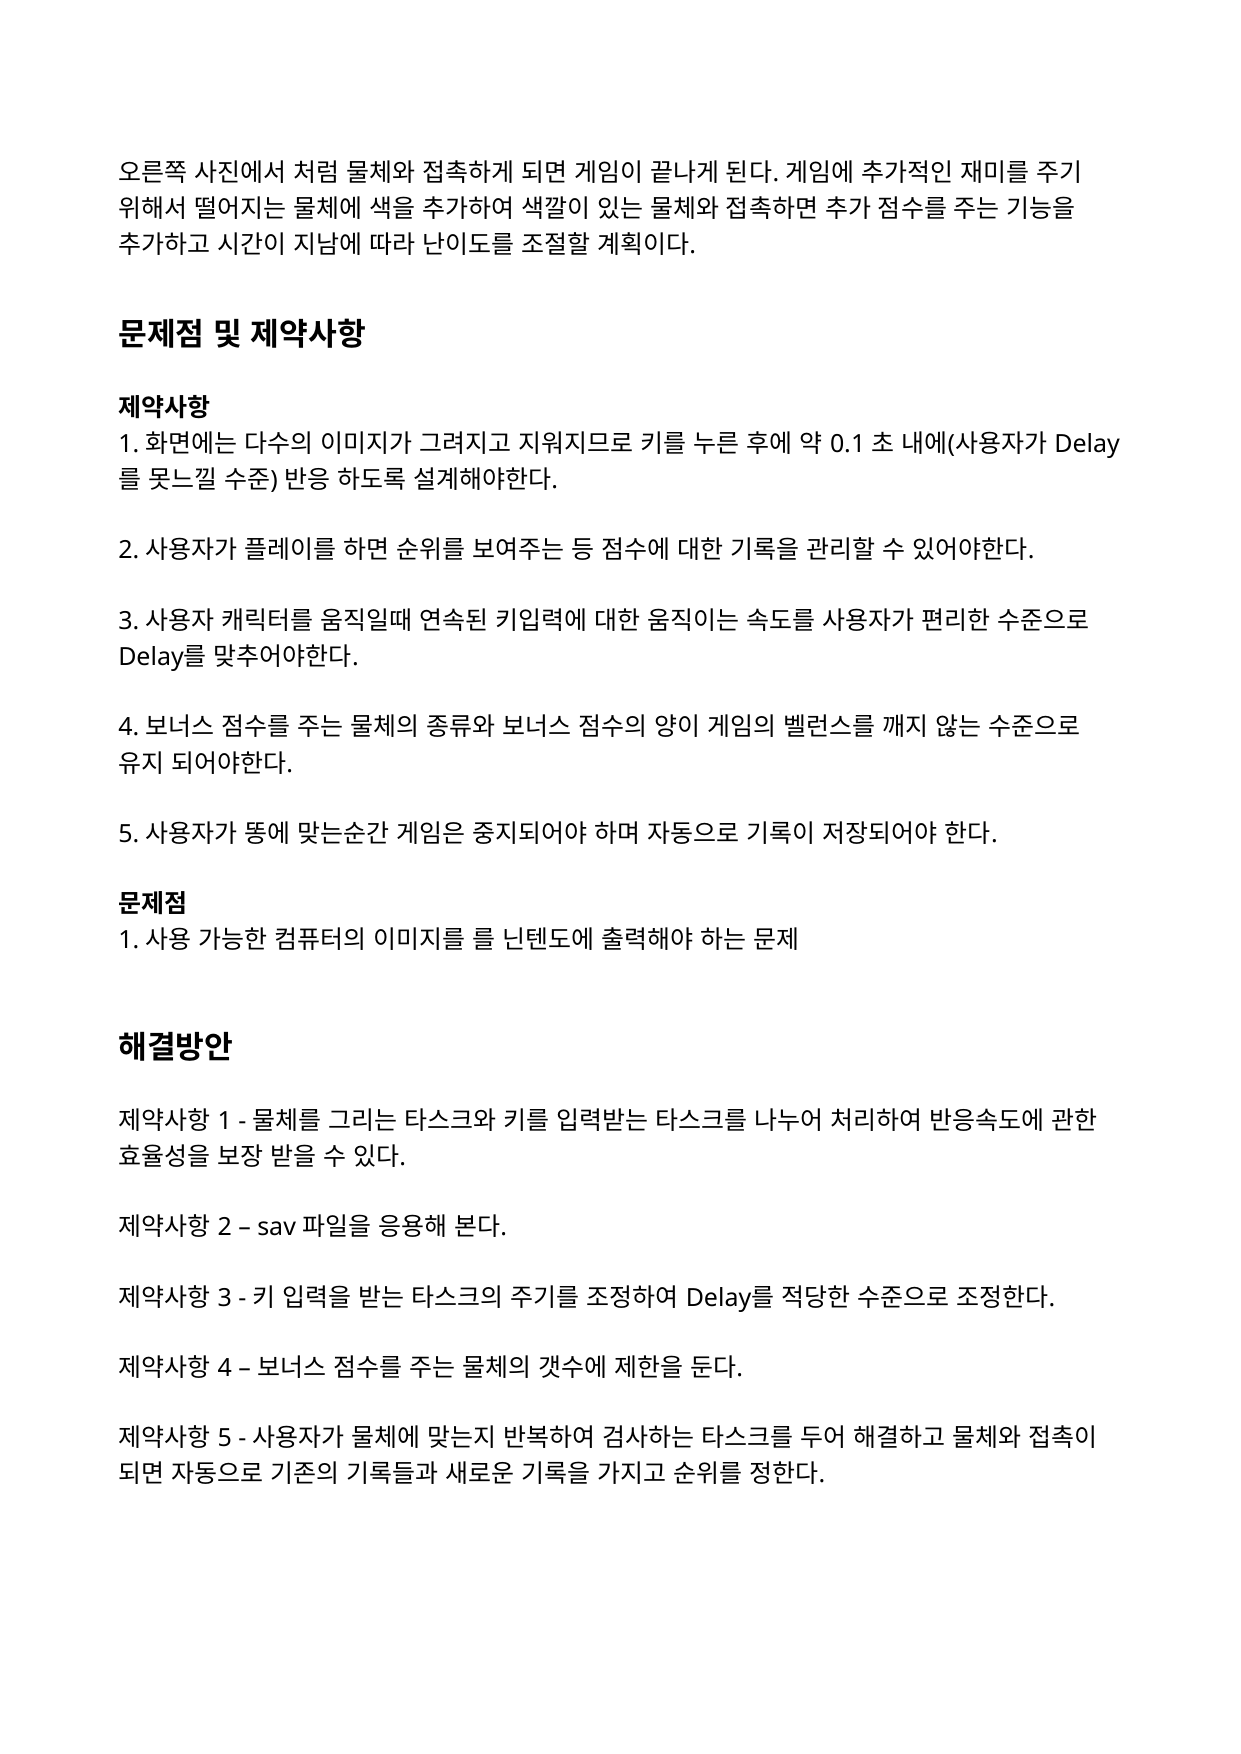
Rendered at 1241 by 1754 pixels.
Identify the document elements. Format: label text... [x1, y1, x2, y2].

text 3. 사용자 캐릭터를 움직일때 연속된 키입력에 대한 움직이는 속도를 사용자가 편리한 수준으로 Delay를 맞추어야한다. [118, 600, 1122, 673]
text 제약사항 [118, 387, 1122, 423]
text 제약사항 3 - 키 입력을 받는 타스크의 주기를 조정하여 Delay를 적당한 수준으로 조정한다. [118, 1277, 1122, 1313]
text 2. 사용자가 플레이를 하면 순위를 보여주는 등 점수에 대한 기록을 관리할 수 있어야한다. [118, 530, 1122, 566]
text 4. 보너스 점수를 주는 물체의 종류와 보너스 점수의 양이 게임의 벨런스를 깨지 않는 수준으로 유지 되어야한다. [118, 707, 1122, 779]
text 제약사항 5 - 사용자가 물체에 맞는지 반복하여 검사하는 타스크를 두어 해결하고 물체와 접촉이 되면 자동으로 기존의 기록들과 새로운 기록을 가지고 순위를 정한다. [118, 1418, 1122, 1490]
text 문제점 [118, 884, 1122, 920]
text 해결방안 [118, 1023, 1122, 1068]
text 5. 사용자가 똥에 맞는순간 게임은 중지되어야 하며 자동으로 기록이 저장되어야 한다. [118, 813, 1122, 849]
text 제약사항 1 - 물체를 그리는 타스크와 키를 입력받는 타스크를 나누어 처리하여 반응속도에 관한 효율성을 보장 받을 수 있다. [118, 1100, 1122, 1173]
text 1. 사용 가능한 컴퓨터의 이미지를 를 닌텐도에 출력해야 하는 문제 [118, 920, 1122, 956]
text 제약사항 2 – sav 파일을 응용해 본다. [118, 1207, 1122, 1243]
text 문제점 및 제약사항 [118, 309, 1122, 355]
text 1. 화면에는 다수의 이미지가 그려지고 지워지므로 키를 누른 후에 약 0.1 초 내에(사용자가 Delay를 못느낄 수준) 반응 하도록 설계해야한다. [118, 423, 1122, 496]
text 제약사항 4 – 보너스 점수를 주는 물체의 갯수에 제한을 둔다. [118, 1347, 1122, 1384]
text 오른쪽 사진에서 처럼 물체와 접촉하게 되면 게임이 끝나게 된다. 게임에 추가적인 재미를 주기 위해서 떨어지는 물체에 색을 추가하여 색깔이 있는 물체와 접촉하면 추가 점수를 주는 기능을 추가하고 시간이 지남에 따라 난이도를 조절할 계획이다. [118, 152, 1122, 261]
